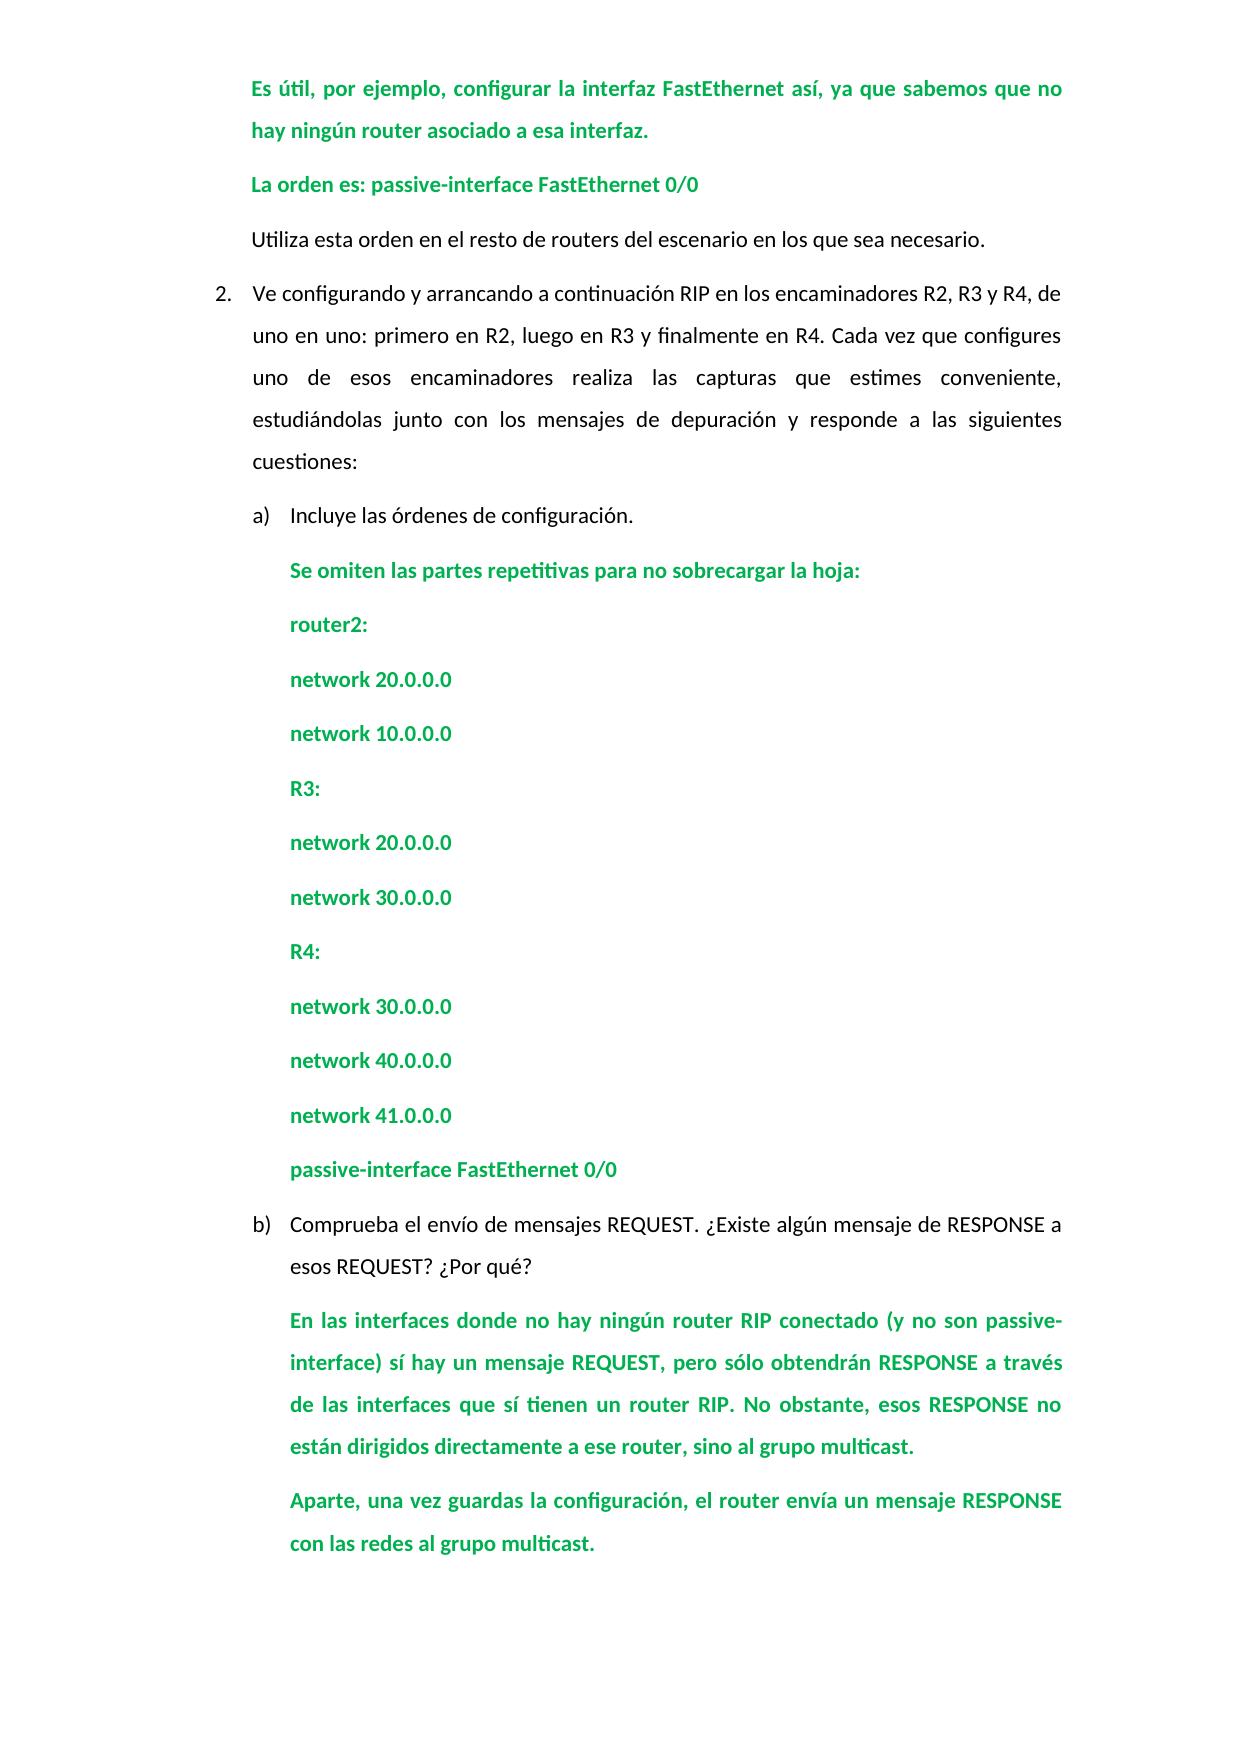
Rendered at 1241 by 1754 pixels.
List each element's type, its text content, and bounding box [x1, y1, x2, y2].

text Es útil, por ejemplo, configurar la interfaz FastEthernet así, ya que sabemos que no hay ningún router asociado a esa interfaz. [251, 74, 1063, 144]
list Incluye las órdenes de configuración. [252, 502, 1063, 529]
text passive-interface FastEthernet 0/0 [290, 1155, 1063, 1183]
text R4: [290, 937, 1063, 965]
list Ve configurando y arrancando a continuación RIP en los encaminadores R2, R3 y R4, de uno en uno: primero en R2, luego en R3 y finalmente en R4. Cada vez que configures uno de esos encaminadores realiza las capturas que estimes conveniente, estudiándolas junto con los mensajes de depuración y responde a las siguientes cuestiones: [215, 279, 1063, 475]
text network 20.0.0.0 [290, 665, 1063, 693]
text network 30.0.0.0 [290, 992, 1063, 1020]
text network 41.0.0.0 [290, 1101, 1063, 1129]
text router2: [290, 611, 1063, 638]
text network 10.0.0.0 [290, 719, 1063, 747]
text Aparte, una vez guardas la configuración, el router envía un mensaje RESPONSE con las redes al grupo multicast. [290, 1487, 1063, 1557]
text R3: [290, 774, 1063, 802]
text Utiliza esta orden en el resto de routers del escenario en los que sea necesario. [251, 225, 1063, 253]
list Comprueba el envío de mensajes REQUEST. ¿Existe algún mensaje de RESPONSE a esos REQUEST? ¿Por qué? [252, 1210, 1063, 1280]
text En las interfaces donde no hay ningún router RIP conectado (y no son passive-interface) sí hay un mensaje REQUEST, pero sólo obtendrán RESPONSE a través de las interfaces que sí tienen un router RIP. No obstante, esos RESPONSE no están dirigidos directamente a ese router, sino al grupo multicast. [290, 1306, 1063, 1460]
text network 30.0.0.0 [290, 883, 1063, 911]
text network 20.0.0.0 [290, 828, 1063, 856]
text La orden es: passive-interface FastEthernet 0/0 [177, 170, 1063, 198]
text network 40.0.0.0 [290, 1046, 1063, 1074]
text Se omiten las partes repetitivas para no sobrecargar la hoja: [290, 556, 1063, 584]
